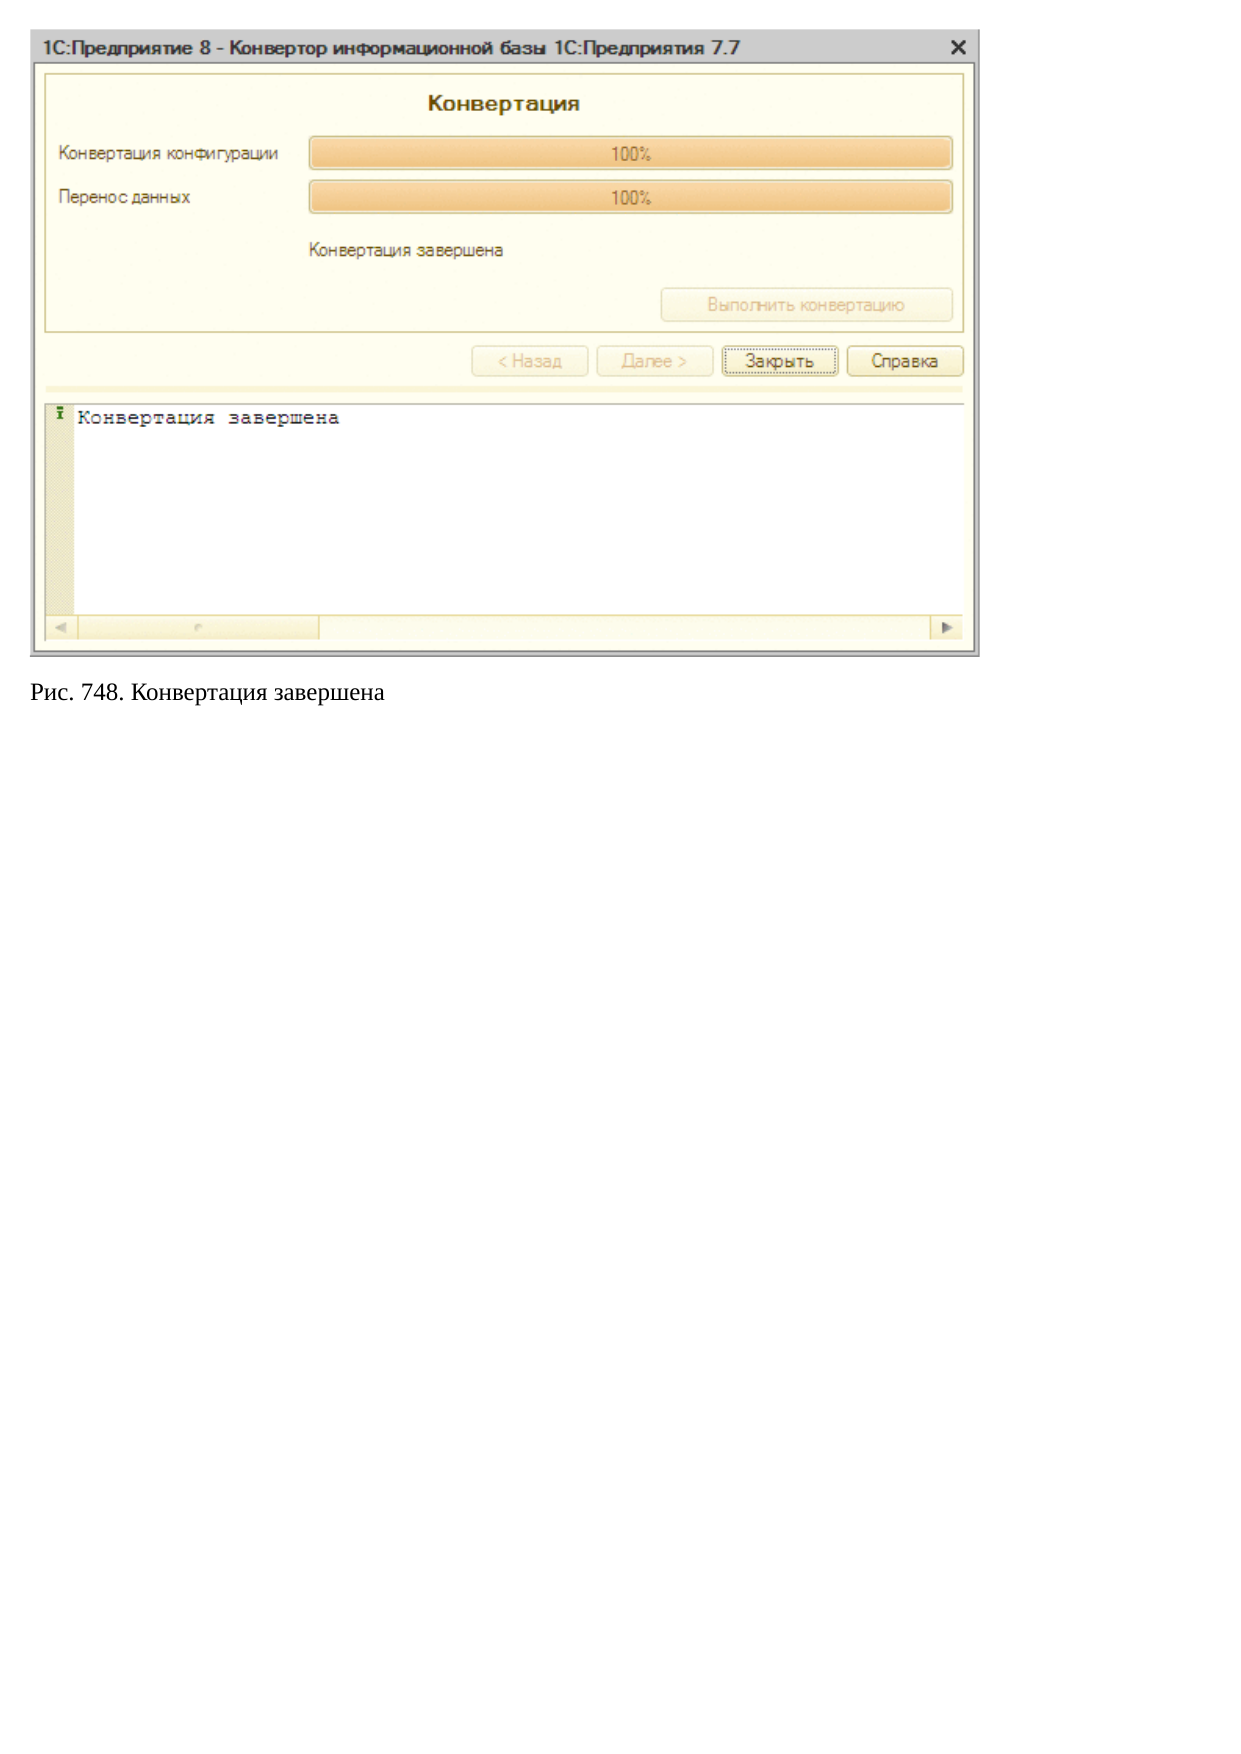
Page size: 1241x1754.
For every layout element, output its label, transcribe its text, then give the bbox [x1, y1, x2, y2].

picture [29, 28, 980, 657]
text Рис. 748. Конвертация завершена [30, 677, 1211, 705]
